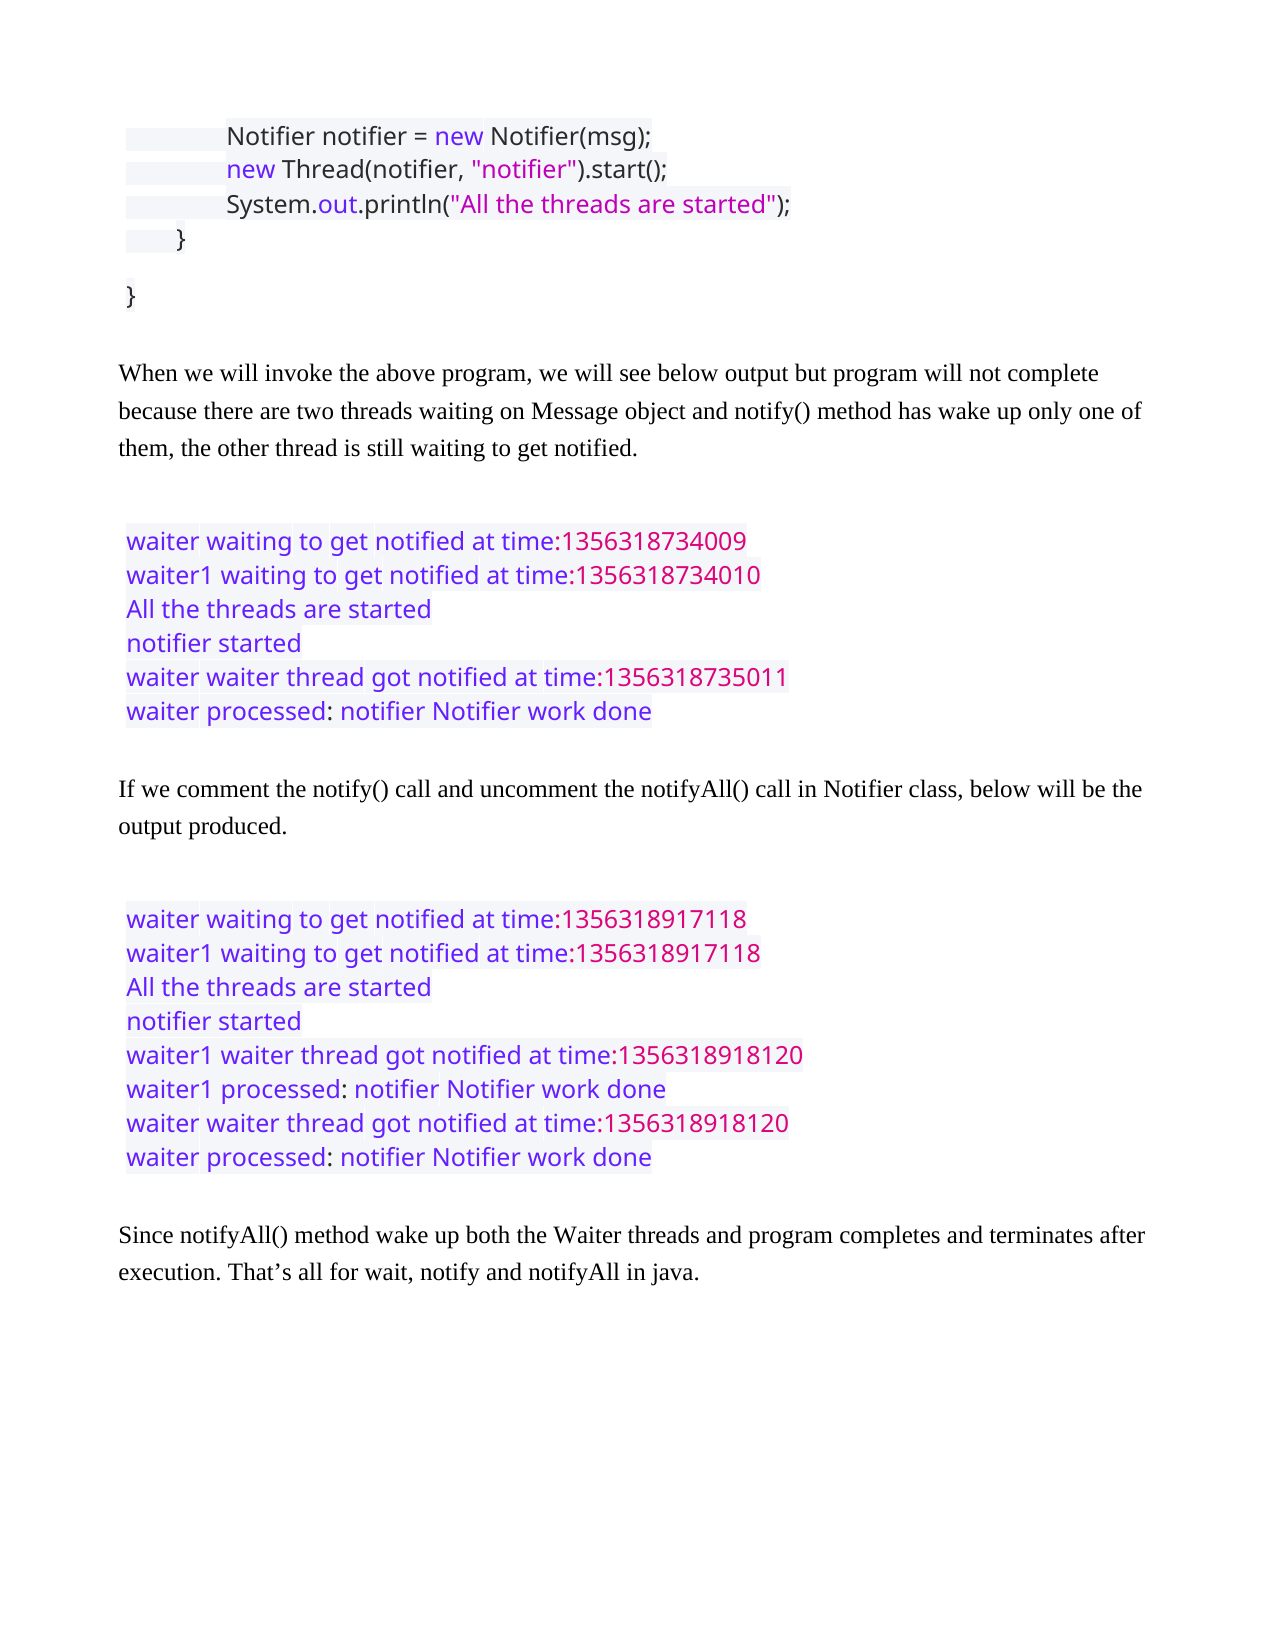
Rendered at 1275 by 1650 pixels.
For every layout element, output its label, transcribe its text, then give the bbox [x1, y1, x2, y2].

text waiter waiting to get notified at time:1356318917118 [126, 901, 1149, 935]
text waiter1 processed: notifier Notifier work done [126, 1072, 1149, 1106]
text waiter1 waiting to get notified at time:1356318917118 [126, 935, 1149, 969]
text } [126, 220, 1149, 254]
text System.out.println("All the threads are started"); [126, 186, 1149, 220]
text waiter1 waiting to get notified at time:1356318734010 [126, 557, 1149, 591]
text waiter processed: notifier Notifier work done [126, 1140, 1149, 1174]
text Since notifyAll() method wake up both the Waiter threads and program completes and terminates after execution. That’s all for wait, notify and notifyAll in java. [118, 1211, 1157, 1286]
text notifier started [126, 625, 1149, 659]
text waiter waiter thread got notified at time:1356318735011 [126, 659, 1149, 693]
text waiter waiter thread got notified at time:1356318918120 [126, 1106, 1149, 1140]
text new Thread(notifier, "notifier").start(); [126, 152, 1149, 186]
text When we will invoke the above program, we will see below output but program will not complete because there are two threads waiting on Message object and notify() method has wake up only one of them, the other thread is still waiting to get notified. [118, 349, 1157, 462]
text All the threads are started [126, 591, 1149, 625]
text All the threads are started [126, 969, 1149, 1003]
text waiter waiting to get notified at time:1356318734009 [126, 523, 1149, 557]
text notifier started [126, 1003, 1149, 1037]
text If we comment the notify() call and uncomment the notifyAll() call in Notifier class, below will be the output produced. [118, 765, 1157, 840]
text waiter processed: notifier Notifier work done [126, 693, 1149, 728]
text Notifier notifier = new Notifier(msg); [126, 118, 1149, 152]
text waiter1 waiter thread got notified at time:1356318918120 [126, 1037, 1149, 1072]
text } [126, 278, 1149, 312]
